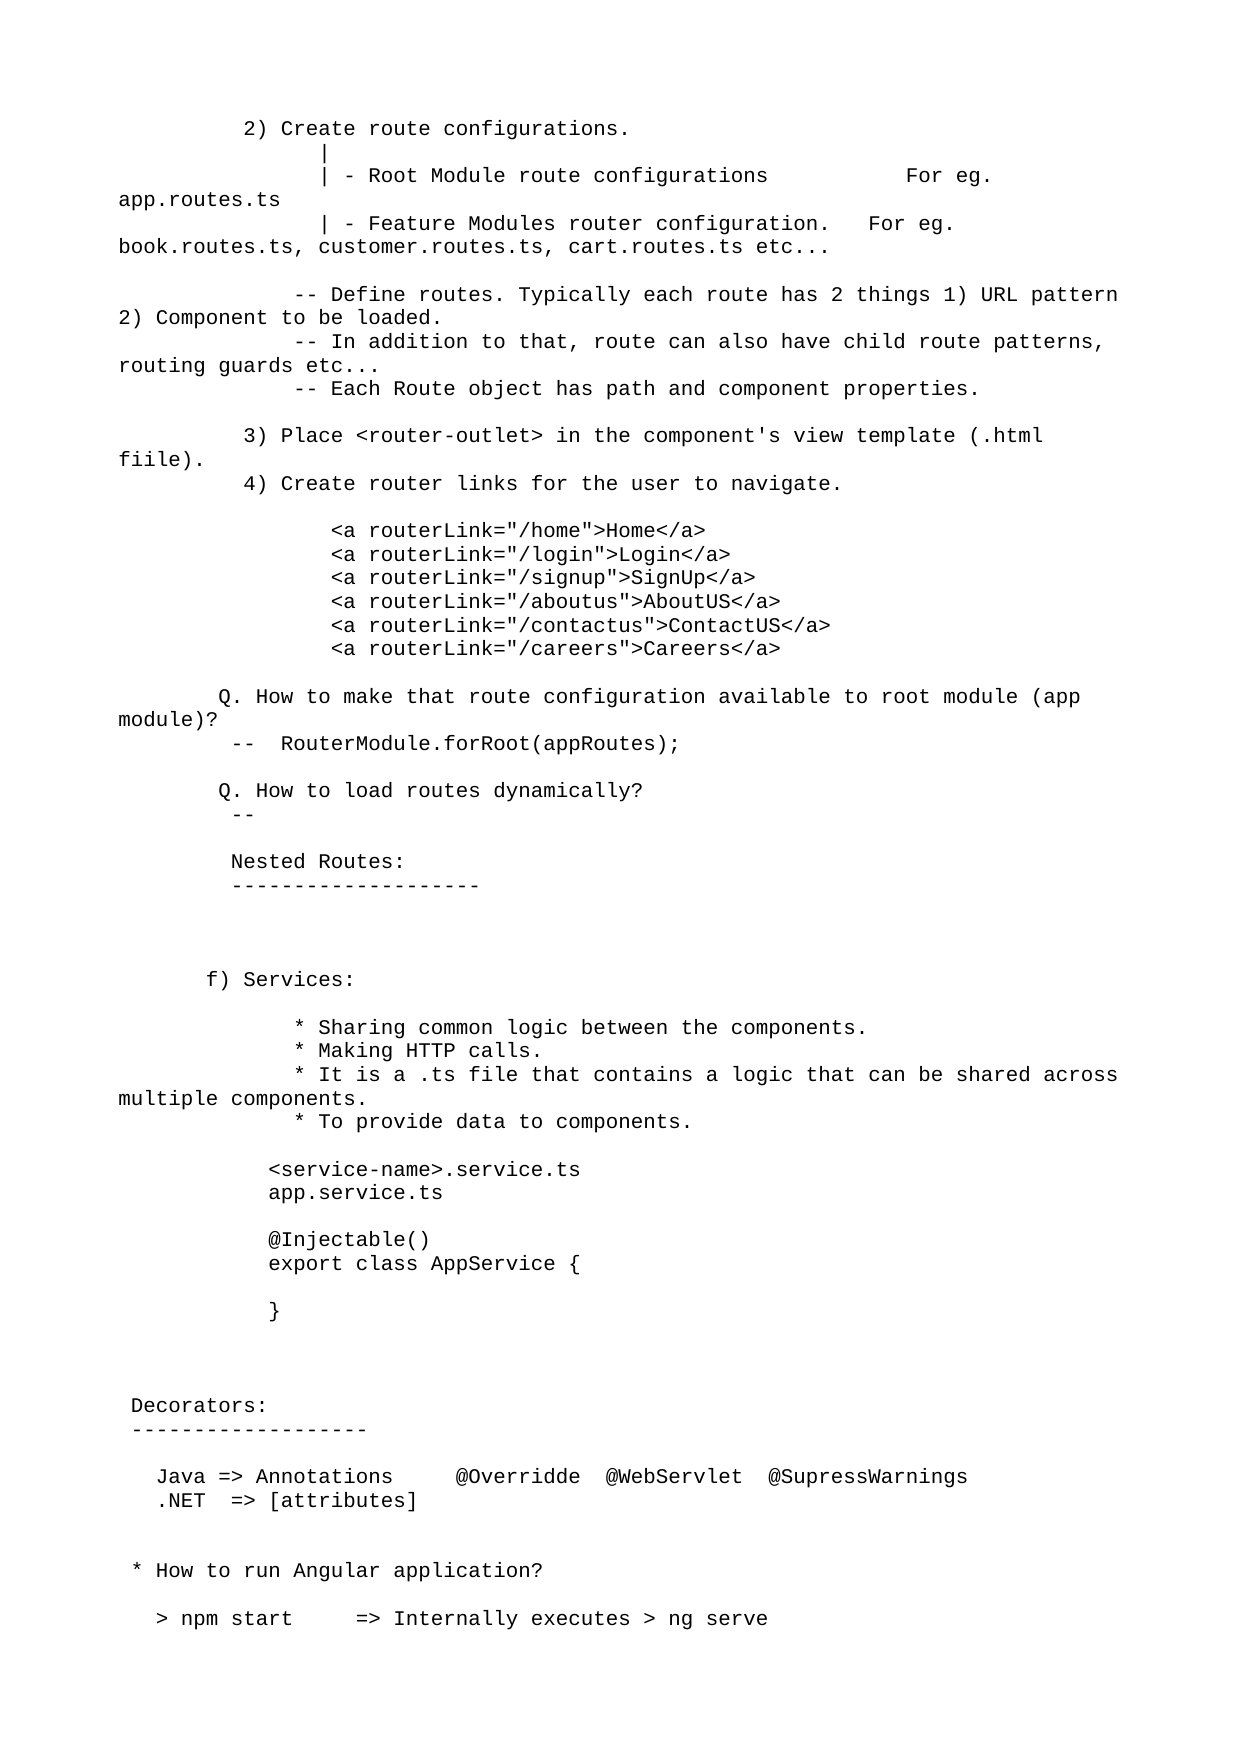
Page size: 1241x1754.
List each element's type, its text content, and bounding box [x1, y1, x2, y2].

text <a routerLink="/aboutus">AboutUS</a> [118, 591, 1122, 615]
text <service-name>.service.ts [118, 1158, 1122, 1182]
text * Making HTTP calls. [118, 1040, 1122, 1064]
text | [118, 142, 1122, 165]
text Q. How to load routes dynamically? [118, 780, 1122, 804]
text -- In addition to that, route can also have child route patterns, routing guards etc... [118, 331, 1122, 378]
text 4) Create router links for the user to navigate. [118, 473, 1122, 496]
text > npm start => Internally executes > ng serve [118, 1608, 1122, 1631]
text -- Each Route object has path and component properties. [118, 378, 1122, 402]
text <a routerLink="/signup">SignUp</a> [118, 567, 1122, 591]
text Nested Routes: [118, 851, 1122, 875]
text Decorators: [118, 1395, 1122, 1419]
text export class AppService { [118, 1253, 1122, 1277]
text ------------------- [118, 1419, 1122, 1442]
text <a routerLink="/home">Home</a> [118, 520, 1122, 544]
text 3) Place <router-outlet> in the component's view template (.html fiile). [118, 426, 1122, 473]
text .NET => [attributes] [118, 1489, 1122, 1513]
text Java => Annotations @Overridde @WebServlet @SupressWarnings [118, 1466, 1122, 1489]
text 2) Create route configurations. [118, 118, 1122, 142]
text -------------------- [118, 875, 1122, 898]
text f) Services: [118, 969, 1122, 993]
text @Injectable() [118, 1229, 1122, 1253]
text -- RouterModule.forRoot(appRoutes); [118, 733, 1122, 757]
text -- Define routes. Typically each route has 2 things 1) URL pattern 2) Component to be loaded. [118, 284, 1122, 331]
text | - Feature Modules router configuration. For eg. book.routes.ts, customer.routes.ts, cart.routes.ts etc... [118, 213, 1122, 260]
text <a routerLink="/careers">Careers</a> [118, 638, 1122, 662]
text * It is a .ts file that contains a logic that can be shared across multiple components. [118, 1064, 1122, 1111]
text * To provide data to components. [118, 1111, 1122, 1135]
text <a routerLink="/login">Login</a> [118, 544, 1122, 567]
text * How to run Angular application? [118, 1561, 1122, 1584]
text * Sharing common logic between the components. [118, 1017, 1122, 1040]
text | - Root Module route configurations For eg. app.routes.ts [118, 165, 1122, 213]
text -- [118, 804, 1122, 827]
text } [118, 1300, 1122, 1324]
text app.service.ts [118, 1182, 1122, 1206]
text <a routerLink="/contactus">ContactUS</a> [118, 615, 1122, 638]
text Q. How to make that route configuration available to root module (app module)? [118, 686, 1122, 733]
